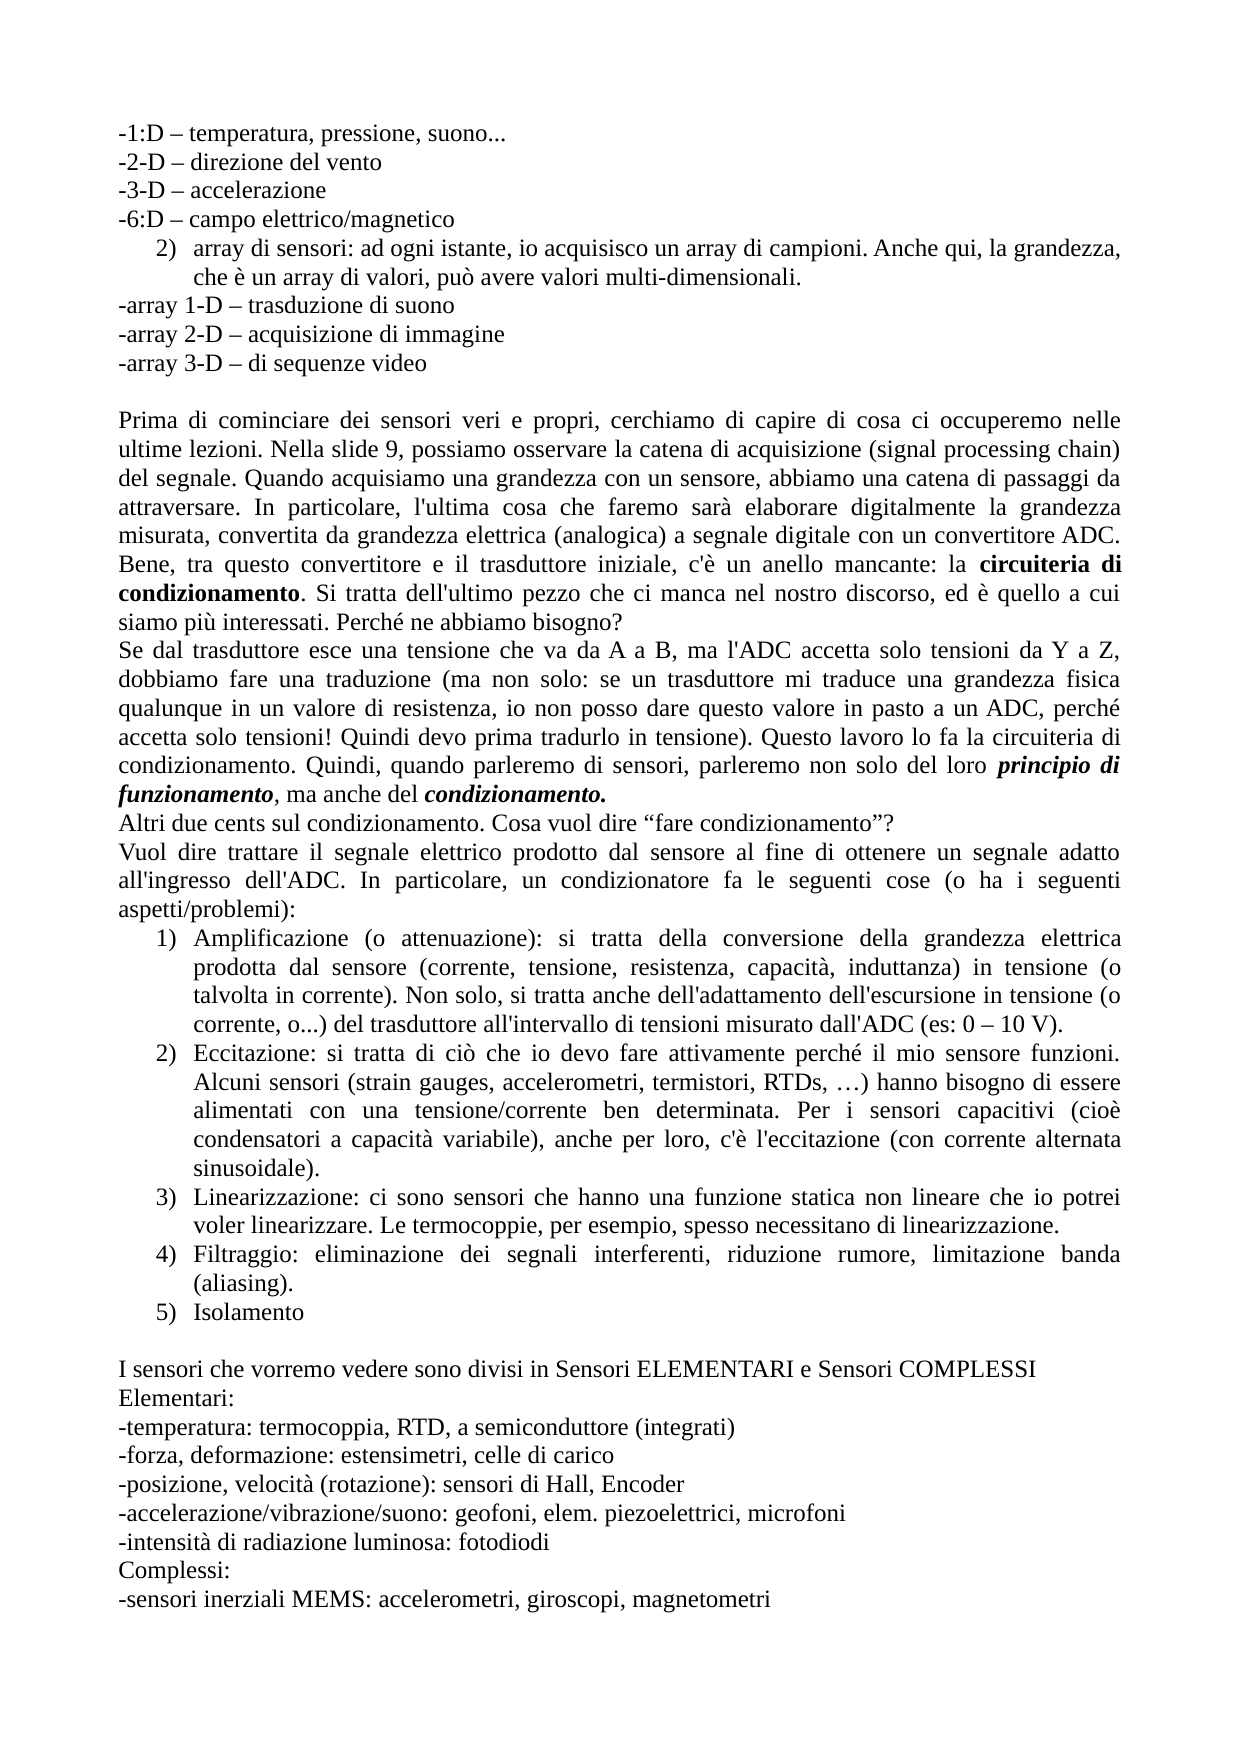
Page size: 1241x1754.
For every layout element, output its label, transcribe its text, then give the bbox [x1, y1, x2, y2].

list Amplificazione (o attenuazione): si tratta della conversione della grandezza elettrica prodotta dal sensore (corrente, tensione, resistenza, capacità, induttanza) in tensione (o talvolta in corrente). Non solo, si tratta anche dell'adattamento dell'escursione in tensione (o corrente, o...) del trasduttore all'intervallo di tensioni misurato dall'ADC (es: 0 – 10 V). [156, 923, 1122, 1038]
list Filtraggio: eliminazione dei segnali interferenti, riduzione rumore, limitazione banda (aliasing). [156, 1239, 1122, 1297]
text Vuol dire trattare il segnale elettrico prodotto dal sensore al fine di ottenere un segnale adatto all'ingresso dell'ADC. In particolare, un condizionatore fa le seguenti cose (o ha i seguenti aspetti/problemi): [118, 837, 1122, 923]
text -sensori inerziali MEMS: accelerometri, giroscopi, magnetometri [118, 1584, 1122, 1613]
list array di sensori: ad ogni istante, io acquisisco un array di campioni. Anche qui, la grandezza, che è un array di valori, può avere valori multi-dimensionali. [156, 233, 1122, 291]
text Altri due cents sul condizionamento. Cosa vuol dire “fare condizionamento”? [118, 808, 1122, 837]
text -6:D – campo elettrico/magnetico [118, 204, 1122, 233]
list Linearizzazione: ci sono sensori che hanno una funzione statica non lineare che io potrei voler linearizzare. Le termocoppie, per esempio, spesso necessitano di linearizzazione. [156, 1182, 1122, 1239]
text Elementari: [118, 1383, 1122, 1412]
text -forza, deformazione: estensimetri, celle di carico [118, 1441, 1122, 1469]
text -3-D – accelerazione [118, 176, 1122, 204]
text Prima di cominciare dei sensori veri e propri, cerchiamo di capire di cosa ci occuperemo nelle ultime lezioni. Nella slide 9, possiamo osservare la catena di acquisizione (signal processing chain) del segnale. Quando acquisiamo una grandezza con un sensore, abbiamo una catena di passaggi da attraversare. In particolare, l'ultima cosa che faremo sarà elaborare digitalmente la grandezza misurata, convertita da grandezza elettrica (analogica) a segnale digitale con un convertitore ADC. Bene, tra questo convertitore e il trasduttore iniziale, c'è un anello mancante: la circuiteria di condizionamento. Si tratta dell'ultimo pezzo che ci manca nel nostro discorso, ed è quello a cui siamo più interessati. Perché ne abbiamo bisogno? [118, 406, 1122, 636]
text -array 3-D – di sequenze video [118, 348, 1122, 377]
text -intensità di radiazione luminosa: fotodiodi [118, 1527, 1122, 1556]
text -array 1-D – trasduzione di suono [118, 291, 1122, 319]
list Isolamento [156, 1297, 1122, 1326]
text Complessi: [118, 1556, 1122, 1584]
list Eccitazione: si tratta di ciò che io devo fare attivamente perché il mio sensore funzioni. Alcuni sensori (strain gauges, accelerometri, termistori, RTDs, …) hanno bisogno di essere alimentati con una tensione/corrente ben determinata. Per i sensori capacitivi (cioè condensatori a capacità variabile), anche per loro, c'è l'eccitazione (con corrente alternata sinusoidale). [156, 1038, 1122, 1182]
text -temperatura: termocoppia, RTD, a semiconduttore (integrati) [118, 1412, 1122, 1441]
text -2-D – direzione del vento [118, 147, 1122, 176]
text -1:D – temperatura, pressione, suono... [118, 118, 1122, 147]
text Se dal trasduttore esce una tensione che va da A a B, ma l'ADC accetta solo tensioni da Y a Z, dobbiamo fare una traduzione (ma non solo: se un trasduttore mi traduce una grandezza fisica qualunque in un valore di resistenza, io non posso dare questo valore in pasto a un ADC, perché accetta solo tensioni! Quindi devo prima tradurlo in tensione). Questo lavoro lo fa la circuiteria di condizionamento. Quindi, quando parleremo di sensori, parleremo non solo del loro principio di funzionamento, ma anche del condizionamento. [118, 636, 1122, 808]
text -array 2-D – acquisizione di immagine [118, 319, 1122, 348]
text -accelerazione/vibrazione/suono: geofoni, elem. piezoelettrici, microfoni [118, 1498, 1122, 1527]
text -posizione, velocità (rotazione): sensori di Hall, Encoder [118, 1469, 1122, 1498]
text I sensori che vorremo vedere sono divisi in Sensori ELEMENTARI e Sensori COMPLESSI [118, 1354, 1122, 1383]
